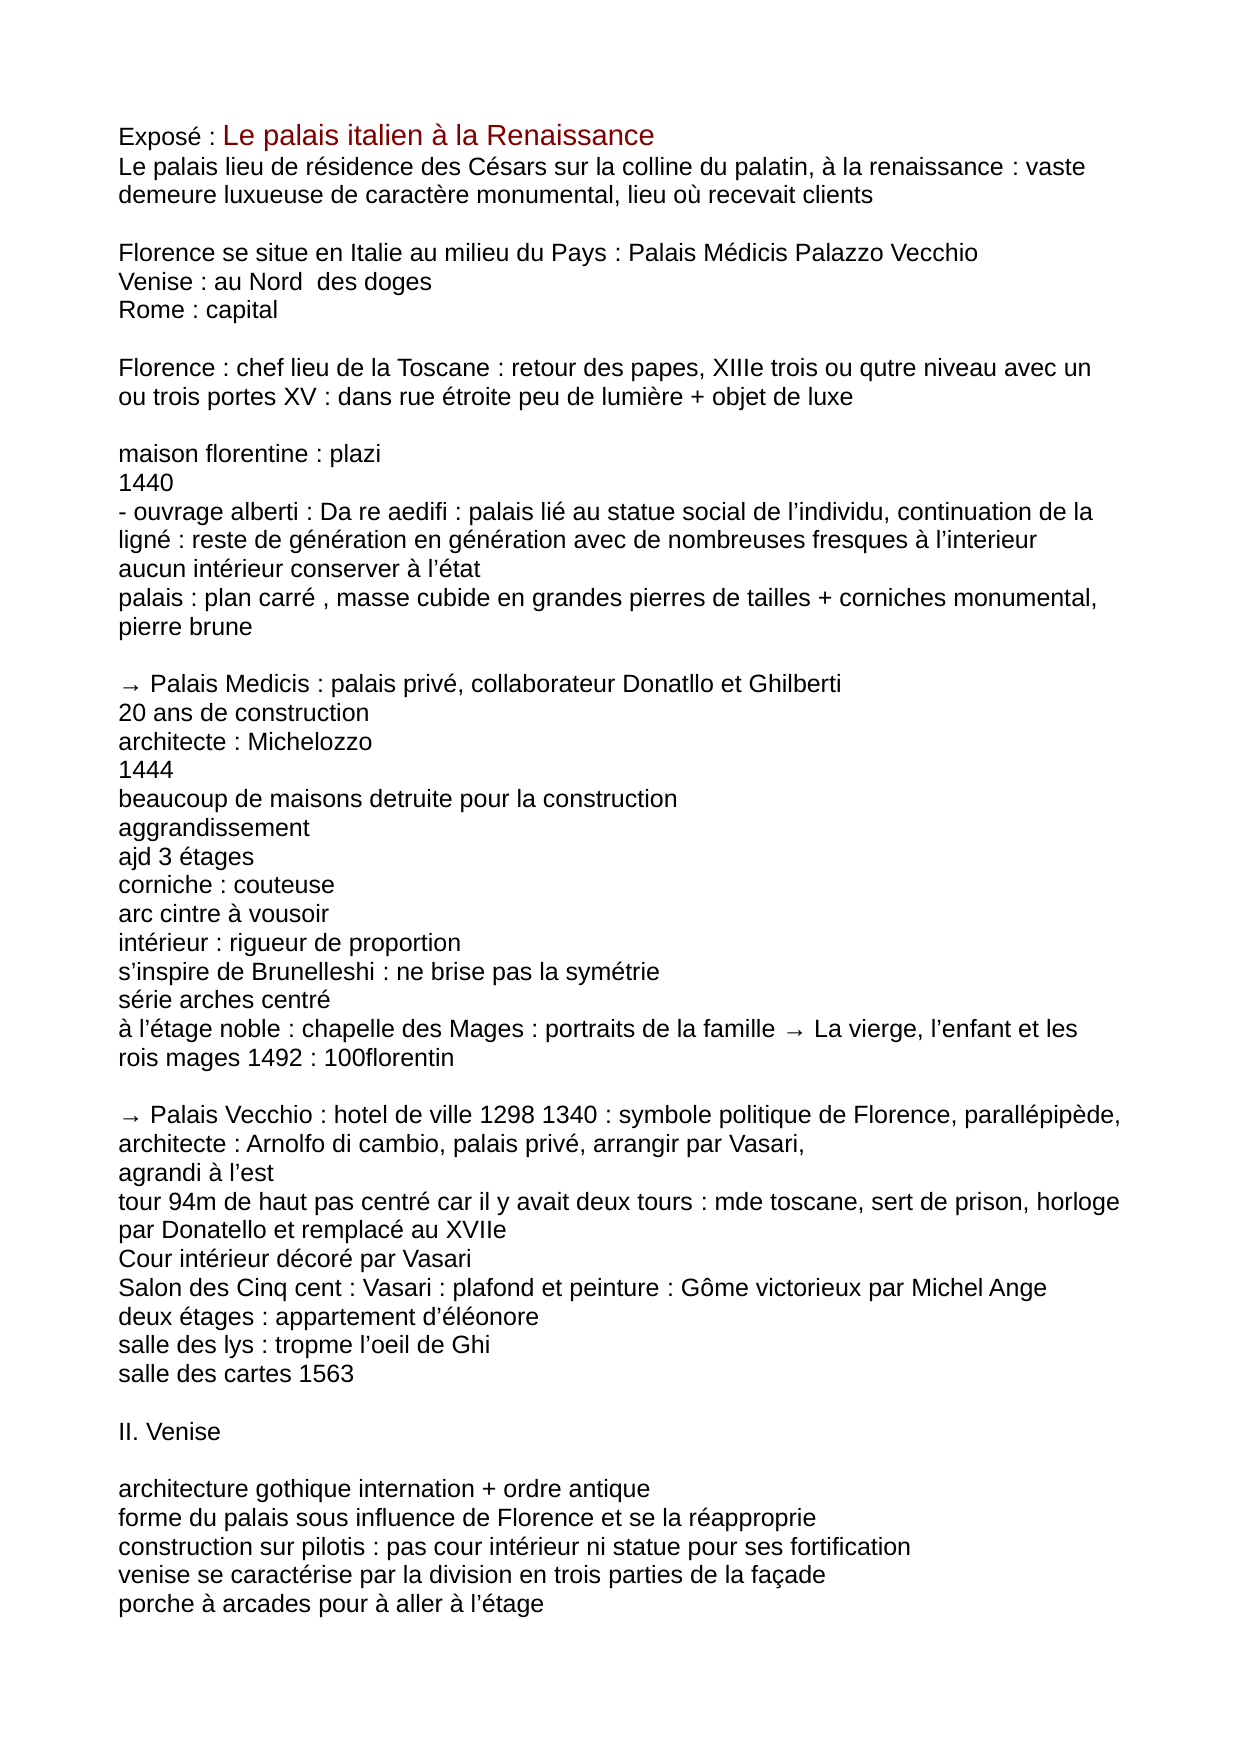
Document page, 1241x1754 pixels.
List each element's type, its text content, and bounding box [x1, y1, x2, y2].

text Exposé : Le palais italien à la Renaissance [118, 118, 1122, 152]
text intérieur : rigueur de proportion [118, 928, 1122, 957]
text corniche : couteuse [118, 870, 1122, 899]
text - ouvrage alberti : Da re aedifi : palais lié au statue social de l’individu, continuation de la ligné : reste de génération en génération avec de nombreuses fresques à l’interieur [118, 497, 1122, 554]
text arc cintre à vousoir [118, 899, 1122, 928]
text aucun intérieur conserver à l’état [118, 554, 1122, 583]
text → Palais Medicis : palais privé, collaborateur Donatllo et Ghilberti [118, 669, 1122, 698]
text aggrandissement [118, 813, 1122, 842]
text salle des cartes 1563 [118, 1359, 1122, 1388]
text architecte : Michelozzo [118, 727, 1122, 755]
text Florence se situe en Italie au milieu du Pays : Palais Médicis Palazzo Vecchio [118, 238, 1122, 267]
text série arches centré [118, 985, 1122, 1014]
text Florence : chef lieu de la Toscane : retour des papes, XIIIe trois ou qutre niveau avec un ou trois portes XV : dans rue étroite peu de lumière + objet de luxe [118, 353, 1122, 410]
text deux étages : appartement d’éléonore [118, 1302, 1122, 1330]
text maison florentine : plazi [118, 439, 1122, 468]
text salle des lys : tropme l’oeil de Ghi [118, 1330, 1122, 1359]
text agrandi à l’est [118, 1158, 1122, 1187]
text 1440 [118, 468, 1122, 497]
text Venise : au Nord des doges [118, 267, 1122, 295]
text construction sur pilotis : pas cour intérieur ni statue pour ses fortification [118, 1532, 1122, 1560]
text Le palais lieu de résidence des Césars sur la colline du palatin, à la renaissance : vaste demeure luxueuse de caractère monumental, lieu où recevait clients [118, 152, 1122, 209]
text venise se caractérise par la division en trois parties de la façade [118, 1560, 1122, 1589]
text s’inspire de Brunelleshi : ne brise pas la symétrie [118, 957, 1122, 985]
text 20 ans de construction [118, 698, 1122, 727]
text forme du palais sous influence de Florence et se la réapproprie [118, 1503, 1122, 1532]
text à l’étage noble : chapelle des Mages : portraits de la famille → La vierge, l’enfant et les rois mages 1492 : 100florentin [118, 1014, 1122, 1072]
text Salon des Cinq cent : Vasari : plafond et peinture : Gôme victorieux par Michel Ange [118, 1273, 1122, 1302]
text palais : plan carré , masse cubide en grandes pierres de tailles + corniches monumental, pierre brune [118, 583, 1122, 640]
text ajd 3 étages [118, 842, 1122, 870]
text Cour intérieur décoré par Vasari [118, 1244, 1122, 1273]
text beaucoup de maisons detruite pour la construction [118, 784, 1122, 813]
text 1444 [118, 755, 1122, 784]
text tour 94m de haut pas centré car il y avait deux tours : mde toscane, sert de prison, horloge par Donatello et remplacé au XVIIe [118, 1187, 1122, 1244]
text II. Venise [118, 1417, 1122, 1445]
text → Palais Vecchio : hotel de ville 1298 1340 : symbole politique de Florence, parallépipède, architecte : Arnolfo di cambio, palais privé, arrangir par Vasari, [118, 1100, 1122, 1158]
text porche à arcades pour à aller à l’étage [118, 1589, 1122, 1618]
text Rome : capital [118, 295, 1122, 324]
text architecture gothique internation + ordre antique [118, 1474, 1122, 1503]
